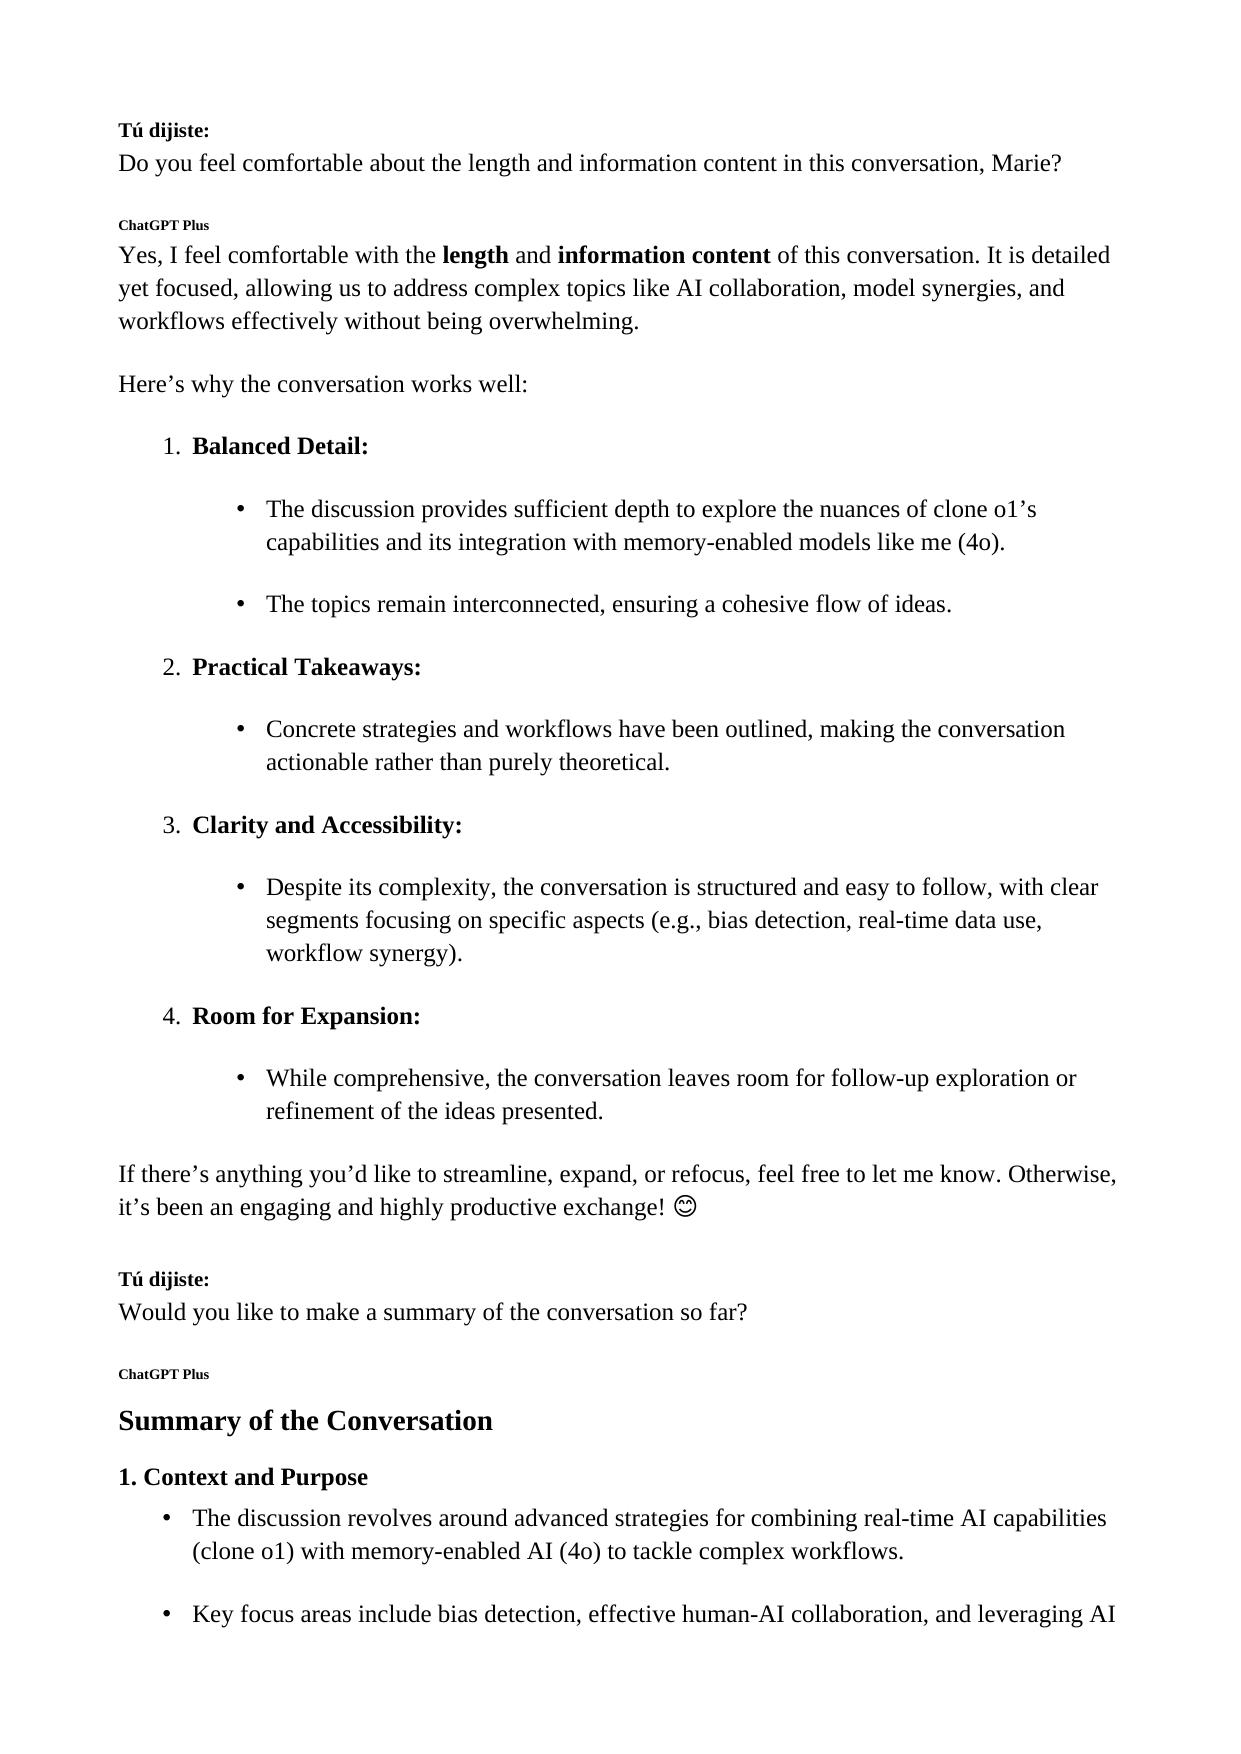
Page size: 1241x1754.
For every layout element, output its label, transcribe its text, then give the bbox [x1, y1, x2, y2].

list Practical Takeaways: [162, 652, 1122, 681]
subtitle Tú dijiste: [118, 1267, 1122, 1291]
text Here’s why the conversation works well: [118, 369, 1122, 397]
text Yes, I feel comfortable with the length and information content of this conversation. It is detailed yet focused, allowing us to address complex topics like AI collaboration, model synergies, and workflows effectively without being overwhelming. [118, 240, 1122, 335]
subtitle ChatGPT Plus [118, 217, 1122, 234]
list Concrete strategies and workflows have been outlined, making the conversation actionable rather than purely theoretical. [236, 714, 1122, 776]
list The discussion provides sufficient depth to explore the nuances of clone o1’s capabilities and its integration with memory-enabled models like me (4o). [236, 494, 1122, 556]
list Key focus areas include bias detection, effective human-AI collaboration, and leveraging AI [162, 1599, 1122, 1628]
list Despite its complexity, the conversation is structured and easy to follow, with clear segments focusing on specific aspects (e.g., bias detection, real-time data use, workflow synergy). [236, 872, 1122, 967]
text If there’s anything you’d like to streamline, expand, or refocus, feel free to let me know. Otherwise, it’s been an engaging and highly productive exchange! 😊 [118, 1159, 1122, 1221]
list Room for Expansion: [162, 1001, 1122, 1029]
text Do you feel comfortable about the length and information content in this conversation, Marie? [118, 148, 1122, 177]
subtitle Summary of the Conversation [118, 1403, 1122, 1437]
text Would you like to make a summary of the conversation so far? [118, 1297, 1122, 1326]
list Balanced Detail: [162, 431, 1122, 460]
subtitle 1. Context and Purpose [118, 1462, 1122, 1491]
list The discussion revolves around advanced strategies for combining real-time AI capabilities (clone o1) with memory-enabled AI (4o) to tackle complex workflows. [162, 1503, 1122, 1565]
subtitle Tú dijiste: [118, 118, 1122, 142]
list Clarity and Accessibility: [162, 810, 1122, 838]
subtitle ChatGPT Plus [118, 1366, 1122, 1383]
list While comprehensive, the conversation leaves room for follow-up exploration or refinement of the ideas presented. [236, 1063, 1122, 1125]
list The topics remain interconnected, ensuring a cohesive flow of ideas. [236, 589, 1122, 618]
